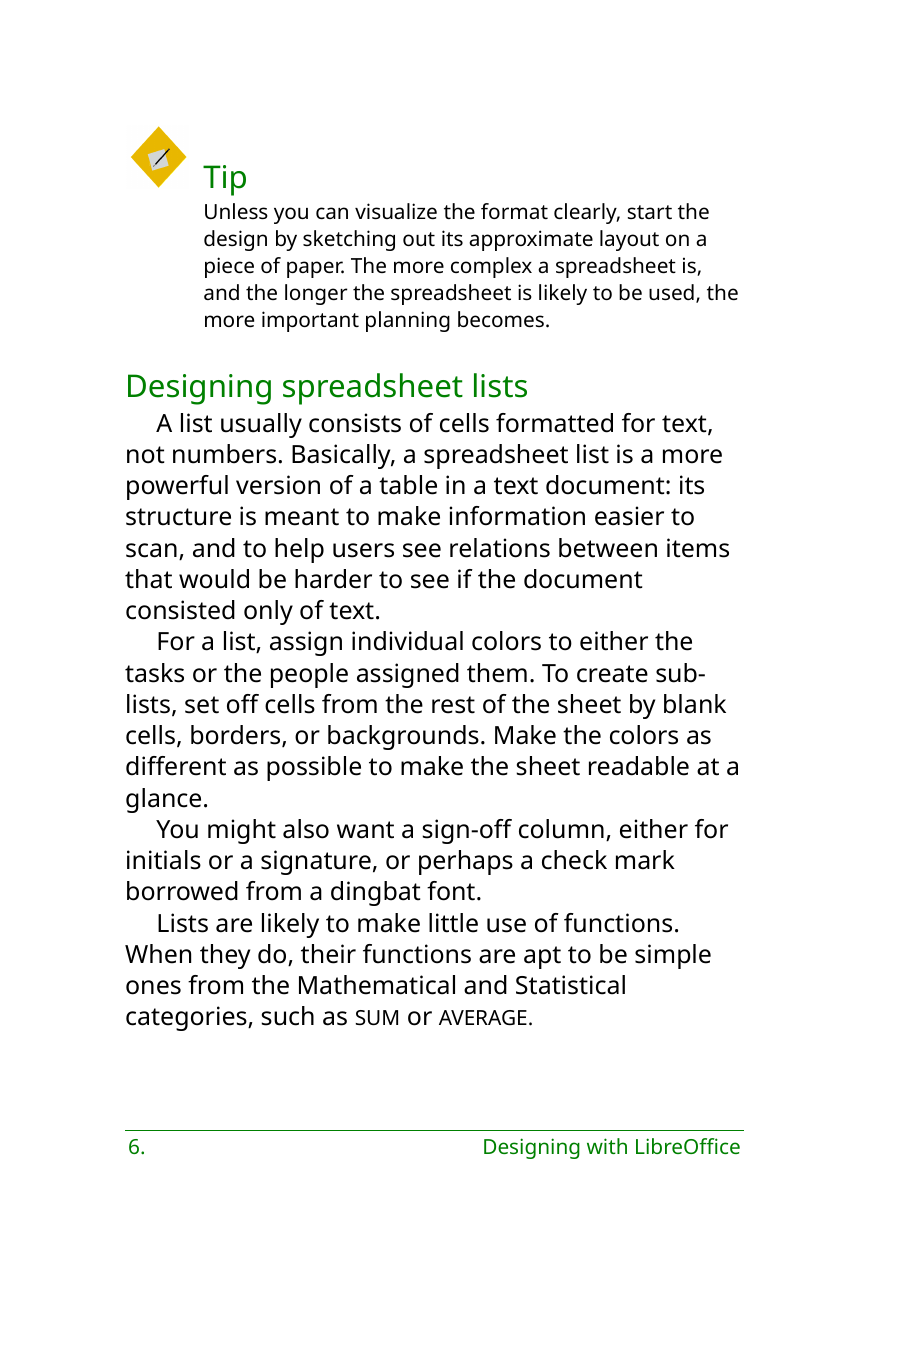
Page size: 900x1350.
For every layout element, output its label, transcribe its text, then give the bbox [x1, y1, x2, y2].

picture [126, 125, 189, 189]
subtitle Designing spreadsheet lists [125, 364, 744, 407]
text Unless you can visualize the format clearly, start the design by sketching out its approximate layout on a piece of paper. The more complex a spreadsheet is, and the longer the spreadsheet is likely to be used, the more important planning becomes. [203, 198, 744, 333]
list Tip [125, 125, 744, 198]
text For a list, assign individual colors to either the tasks or the people assigned them. To create sub-lists, set off cells from the rest of the sheet by blank cells, borders, or backgrounds. Make the colors as different as possible to make the sheet readable at a glance. [125, 626, 744, 813]
text You might also want a sign-off column, either for initials or a signature, or perhaps a check mark borrowed from a dingbat font. [125, 813, 744, 907]
text A list usually consists of cells formatted for text, not numbers. Basically, a spreadsheet list is a more powerful version of a table in a text document: its structure is meant to make information easier to scan, and to help users see relations between items that would be harder to see if the document consisted only of text. [125, 407, 744, 626]
text Lists are likely to make little use of functions. When they do, their functions are apt to be simple ones from the Mathematical and Statistical categories, such as SUM or AVERAGE. [125, 907, 744, 1032]
